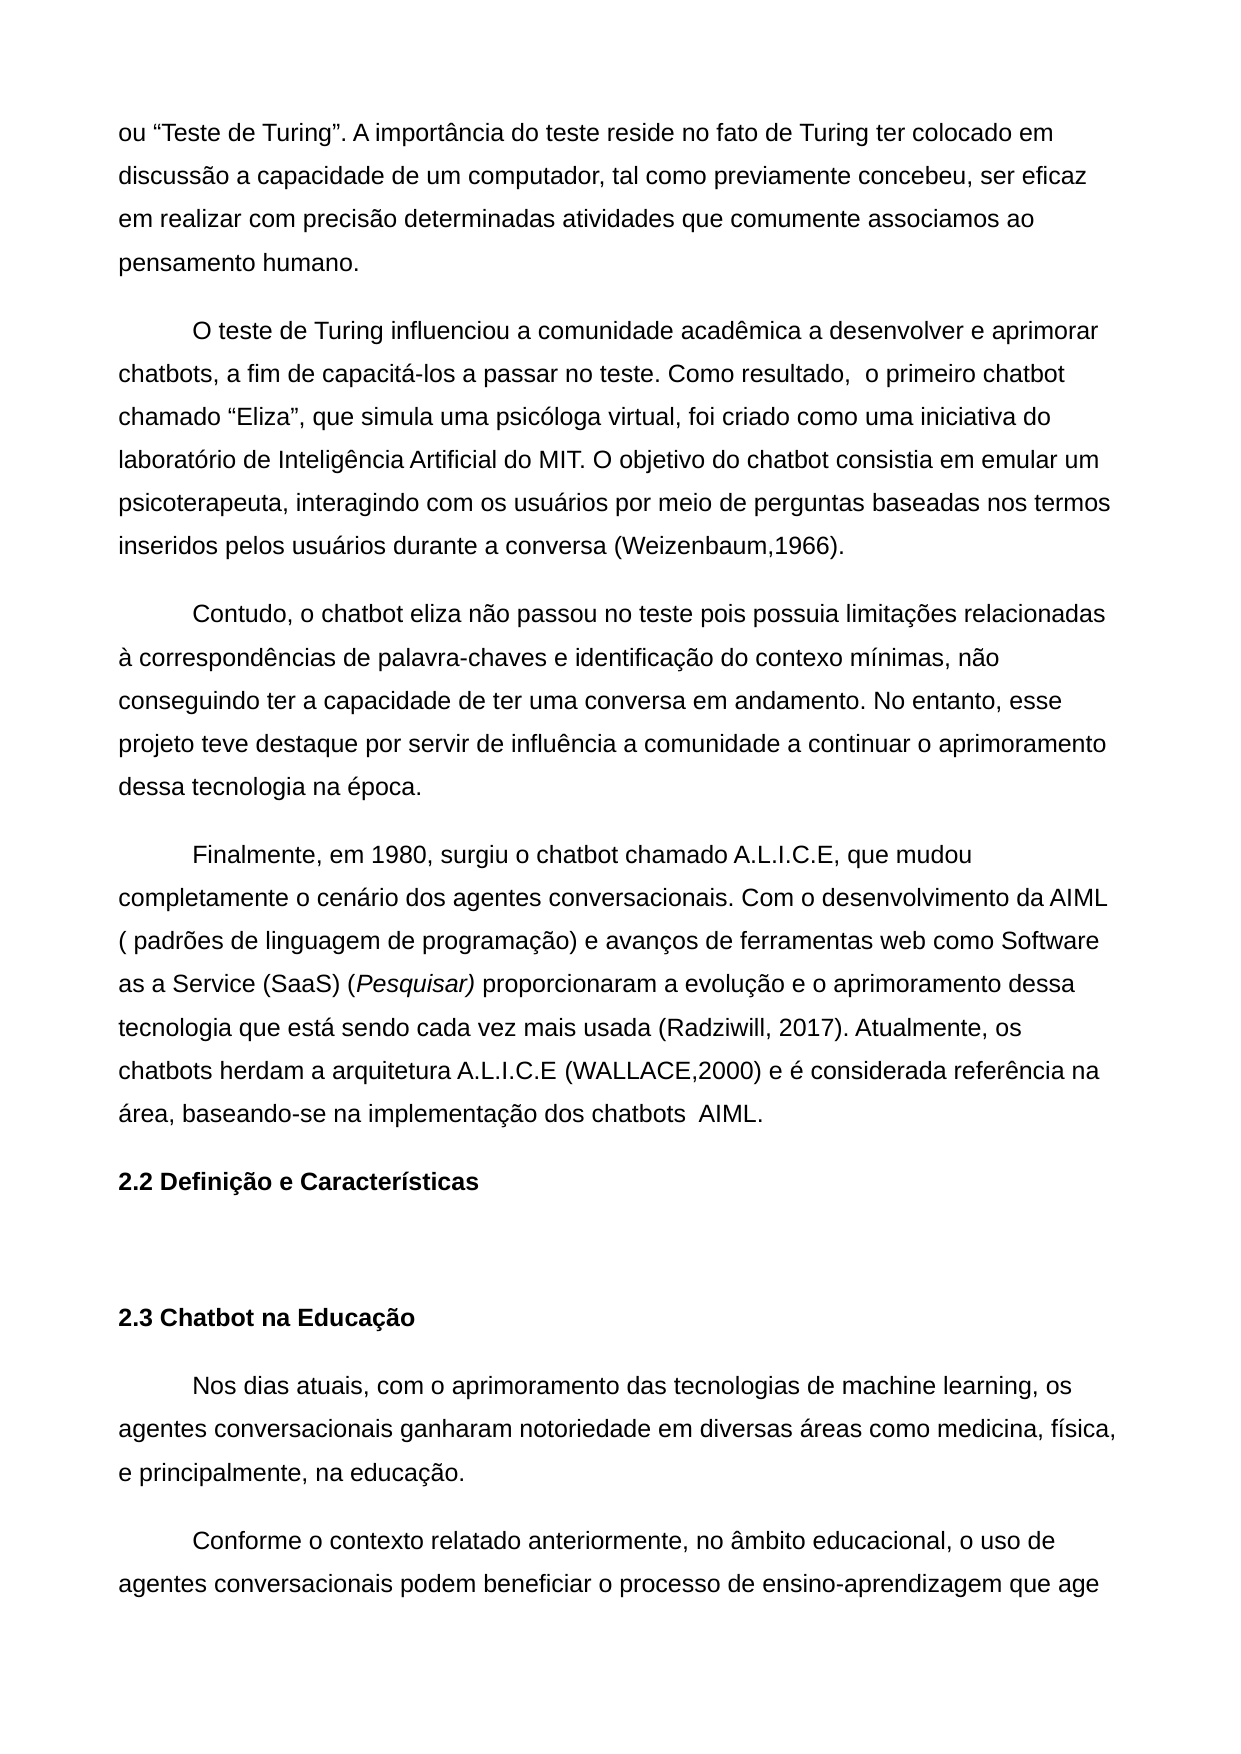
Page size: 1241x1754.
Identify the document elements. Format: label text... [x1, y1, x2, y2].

text Contudo, o chatbot eliza não passou no teste pois possuia limitações relacionadas à correspondências de palavra-chaves e identificação do contexo mínimas, não conseguindo ter a capacidade de ter uma conversa em andamento. No entanto, esse projeto teve destaque por servir de influência a comunidade a continuar o aprimoramento dessa tecnologia na época. [118, 599, 1122, 801]
text 2.3 Chatbot na Educação [118, 1303, 1122, 1332]
text Conforme o contexto relatado anteriormente, no âmbito educacional, o uso de agentes conversacionais podem beneficiar o processo de ensino-aprendizagem que age [118, 1526, 1122, 1597]
text O teste de Turing influenciou a comunidade acadêmica a desenvolver e aprimorar chatbots, a fim de capacitá-los a passar no teste. Como resultado, o primeiro chatbot chamado “Eliza”, que simula uma psicóloga virtual, foi criado como uma iniciativa do laboratório de Inteligência Artificial do MIT. O objetivo do chatbot consistia em emular um psicoterapeuta, interagindo com os usuários por meio de perguntas baseadas nos termos inseridos pelos usuários durante a conversa (Weizenbaum,1966). [118, 316, 1122, 560]
text ou “Teste de Turing”. A importância do teste reside no fato de Turing ter colocado em discussão a capacidade de um computador, tal como previamente concebeu, ser eficaz em realizar com precisão determinadas atividades que comumente associamos ao pensamento humano. [118, 118, 1122, 276]
text Finalmente, em 1980, surgiu o chatbot chamado A.L.I.C.E, que mudou completamente o cenário dos agentes conversacionais. Com o desenvolvimento da AIML ( padrões de linguagem de programação) e avanços de ferramentas web como Software as a Service (SaaS) (Pesquisar) proporcionaram a evolução e o aprimoramento dessa tecnologia que está sendo cada vez mais usada (Radziwill, 2017). Atualmente, os chatbots herdam a arquitetura A.L.I.C.E (WALLACE,2000) e é considerada referência na área, baseando-se na implementação dos chatbots AIML. [118, 840, 1122, 1127]
text 2.2 Definição e Características [118, 1167, 1122, 1196]
text Nos dias atuais, com o aprimoramento das tecnologias de machine learning, os agentes conversacionais ganharam notoriedade em diversas áreas como medicina, física, e principalmente, na educação. [118, 1371, 1122, 1486]
